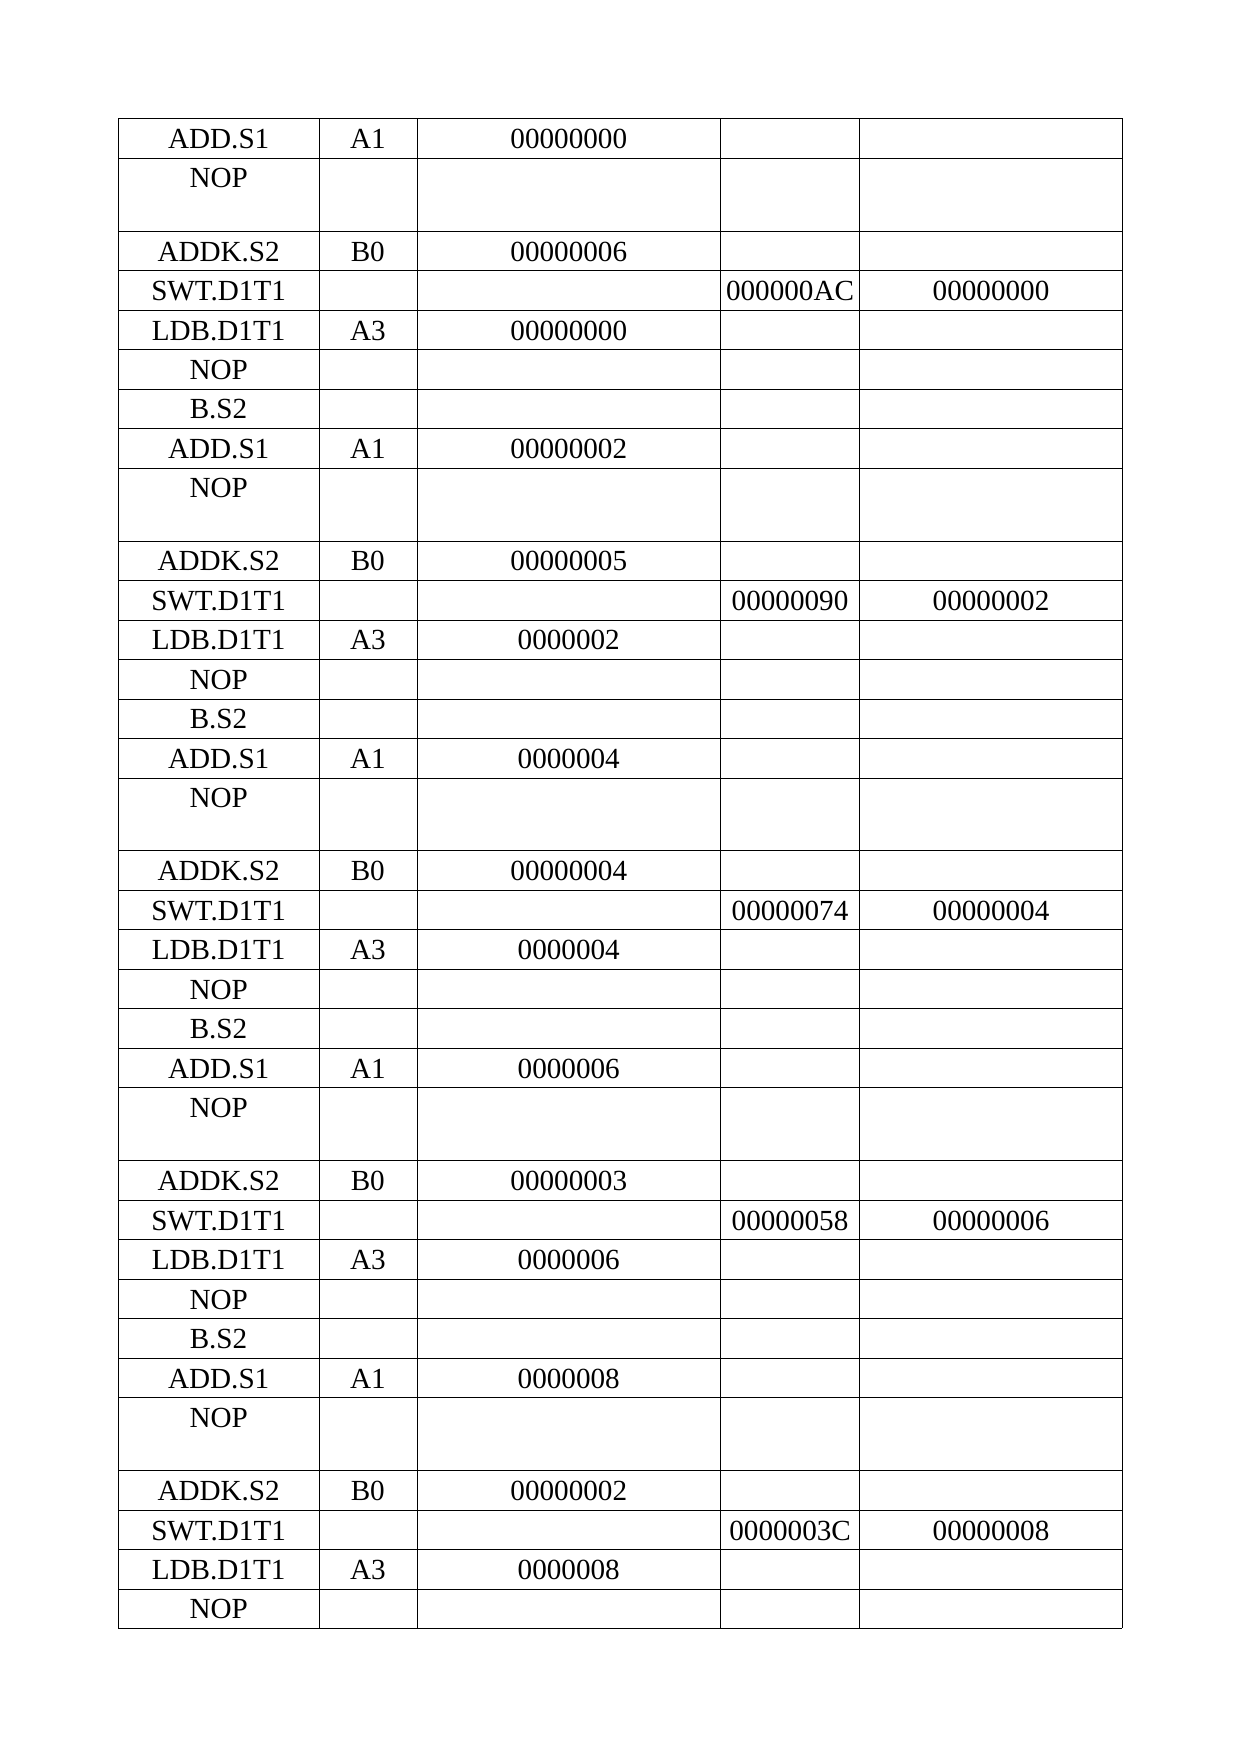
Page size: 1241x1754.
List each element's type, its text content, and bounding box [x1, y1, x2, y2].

table_cell [320, 390, 417, 428]
table_cell [721, 1280, 859, 1318]
table_cell [418, 581, 720, 619]
table_cell [320, 970, 417, 1008]
table_cell 00000006 [418, 232, 720, 270]
table_cell [418, 1398, 720, 1470]
table_cell [860, 1590, 1122, 1628]
table_cell ADD.S1 [119, 1049, 319, 1087]
table_cell A1 [320, 119, 417, 158]
table_cell ADDK.S2 [119, 851, 319, 890]
table_cell [860, 930, 1122, 969]
table_cell [860, 1550, 1122, 1589]
table_cell [860, 1240, 1122, 1279]
table_cell NOP [119, 1398, 319, 1470]
table_cell LDB.D1T1 [119, 621, 319, 659]
table_cell [320, 891, 417, 929]
table_cell [721, 350, 859, 388]
table_cell A3 [320, 1550, 417, 1589]
table_cell [860, 739, 1122, 777]
table_cell [721, 1550, 859, 1589]
table_cell [320, 1280, 417, 1318]
table_cell NOP [119, 970, 319, 1008]
table_cell LDB.D1T1 [119, 930, 319, 969]
table_cell [721, 1240, 859, 1279]
table_cell 00000002 [860, 581, 1122, 619]
table_cell [721, 159, 859, 231]
table_cell [320, 1398, 417, 1470]
table_cell 00000000 [418, 311, 720, 349]
table_cell [860, 1161, 1122, 1200]
table_cell [721, 1590, 859, 1628]
table_cell [721, 429, 859, 467]
table_cell [860, 970, 1122, 1008]
table_cell SWT.D1T1 [119, 1201, 319, 1239]
table_cell [418, 1280, 720, 1318]
table_cell [320, 1088, 417, 1160]
table_cell A1 [320, 1359, 417, 1397]
table_cell A1 [320, 739, 417, 777]
table_cell B.S2 [119, 390, 319, 428]
table_cell NOP [119, 660, 319, 698]
table_cell [418, 700, 720, 738]
table_cell [418, 1511, 720, 1549]
table_cell [418, 970, 720, 1008]
table_cell B.S2 [119, 700, 319, 738]
table_cell ADDK.S2 [119, 1161, 319, 1200]
table_cell 00000002 [418, 1471, 720, 1510]
table_cell [721, 930, 859, 969]
table_cell [860, 851, 1122, 890]
table_cell A3 [320, 621, 417, 659]
table_cell B0 [320, 1471, 417, 1510]
table_cell NOP [119, 159, 319, 231]
table_cell [418, 891, 720, 929]
table_cell [721, 311, 859, 349]
table_cell 00000000 [860, 271, 1122, 309]
table_cell NOP [119, 779, 319, 850]
table_cell [860, 542, 1122, 580]
table_cell [860, 429, 1122, 467]
table_cell B0 [320, 851, 417, 890]
table_cell [418, 1590, 720, 1628]
table_cell SWT.D1T1 [119, 1511, 319, 1549]
table_cell LDB.D1T1 [119, 311, 319, 349]
table_cell [860, 1280, 1122, 1318]
table_cell [721, 469, 859, 541]
table_cell [860, 621, 1122, 659]
table_cell ADDK.S2 [119, 542, 319, 580]
table_cell 00000004 [860, 891, 1122, 929]
table_cell NOP [119, 1590, 319, 1628]
table_cell [860, 660, 1122, 698]
table_cell [721, 660, 859, 698]
table_cell [418, 779, 720, 850]
table_cell [418, 1201, 720, 1239]
table_cell [721, 1161, 859, 1200]
table_cell SWT.D1T1 [119, 891, 319, 929]
table_cell 00000004 [418, 851, 720, 890]
table_cell [320, 1590, 417, 1628]
table_cell 00000074 [721, 891, 859, 929]
table_cell [320, 469, 417, 541]
table_cell 0000002 [418, 621, 720, 659]
table_cell 00000058 [721, 1201, 859, 1239]
table_cell SWT.D1T1 [119, 271, 319, 309]
table_cell [418, 390, 720, 428]
table_cell [418, 350, 720, 388]
table_cell [320, 1009, 417, 1048]
table_cell [860, 1359, 1122, 1397]
table_cell 00000000 [418, 119, 720, 158]
table_cell [320, 660, 417, 698]
table_cell [721, 779, 859, 850]
table_cell NOP [119, 1280, 319, 1318]
table_cell [721, 1471, 859, 1510]
table_cell NOP [119, 1088, 319, 1160]
table_cell [860, 1471, 1122, 1510]
table_cell ADD.S1 [119, 1359, 319, 1397]
table_cell [418, 1088, 720, 1160]
table_cell NOP [119, 469, 319, 541]
table_cell [860, 1088, 1122, 1160]
table_cell A1 [320, 429, 417, 467]
table_cell [860, 159, 1122, 231]
table_cell LDB.D1T1 [119, 1550, 319, 1589]
table_cell 00000090 [721, 581, 859, 619]
table_cell [721, 970, 859, 1008]
table_cell NOP [119, 350, 319, 388]
table_cell B.S2 [119, 1009, 319, 1048]
table_cell [860, 469, 1122, 541]
table_cell LDB.D1T1 [119, 1240, 319, 1279]
table_cell 0000003C [721, 1511, 859, 1549]
table_cell [860, 779, 1122, 850]
table_cell [721, 119, 859, 158]
table_cell [721, 390, 859, 428]
table_cell A3 [320, 930, 417, 969]
table_cell [721, 1088, 859, 1160]
table_cell [721, 542, 859, 580]
table_cell [860, 232, 1122, 270]
table_cell B0 [320, 1161, 417, 1200]
table_cell [418, 660, 720, 698]
table_cell [320, 350, 417, 388]
table_cell [860, 1319, 1122, 1358]
table_cell [721, 700, 859, 738]
table_cell [320, 581, 417, 619]
table_cell [320, 1319, 417, 1358]
table_cell [860, 1009, 1122, 1048]
table_cell 00000002 [418, 429, 720, 467]
table_cell ADDK.S2 [119, 1471, 319, 1510]
table_cell [721, 851, 859, 890]
table_cell [418, 1319, 720, 1358]
table_cell [721, 1359, 859, 1397]
table_cell [320, 159, 417, 231]
table_cell ADDK.S2 [119, 232, 319, 270]
table_cell [320, 700, 417, 738]
table_cell [721, 1009, 859, 1048]
table_cell B0 [320, 542, 417, 580]
table_cell 0000004 [418, 739, 720, 777]
table_cell ADD.S1 [119, 119, 319, 158]
table_cell [860, 1049, 1122, 1087]
table_cell [418, 469, 720, 541]
table_cell 0000006 [418, 1049, 720, 1087]
table_cell [721, 232, 859, 270]
table_cell [418, 1009, 720, 1048]
table_cell ADD.S1 [119, 429, 319, 467]
table_cell B0 [320, 232, 417, 270]
table_cell [320, 271, 417, 309]
table_cell 00000006 [860, 1201, 1122, 1239]
table_cell [721, 1398, 859, 1470]
table_cell 000000AC [721, 271, 859, 309]
table_cell 0000006 [418, 1240, 720, 1279]
table_cell [418, 159, 720, 231]
table_cell A3 [320, 1240, 417, 1279]
table_cell 00000005 [418, 542, 720, 580]
table_cell B.S2 [119, 1319, 319, 1358]
table_cell [860, 311, 1122, 349]
table_cell ADD.S1 [119, 739, 319, 777]
table_cell A1 [320, 1049, 417, 1087]
table_cell [320, 1511, 417, 1549]
table_cell 0000008 [418, 1550, 720, 1589]
table_cell [320, 779, 417, 850]
table_cell [320, 1201, 417, 1239]
table_cell [860, 700, 1122, 738]
table_cell 0000004 [418, 930, 720, 969]
table_cell 0000008 [418, 1359, 720, 1397]
table_cell 00000003 [418, 1161, 720, 1200]
table_cell SWT.D1T1 [119, 581, 319, 619]
table_cell [860, 1398, 1122, 1470]
table_cell [721, 1049, 859, 1087]
table_cell [860, 119, 1122, 158]
table_cell [418, 271, 720, 309]
table_cell A3 [320, 311, 417, 349]
table_cell [860, 350, 1122, 388]
table_cell [721, 621, 859, 659]
table_cell [721, 1319, 859, 1358]
table_cell [721, 739, 859, 777]
table_cell [860, 390, 1122, 428]
table_cell 00000008 [860, 1511, 1122, 1549]
